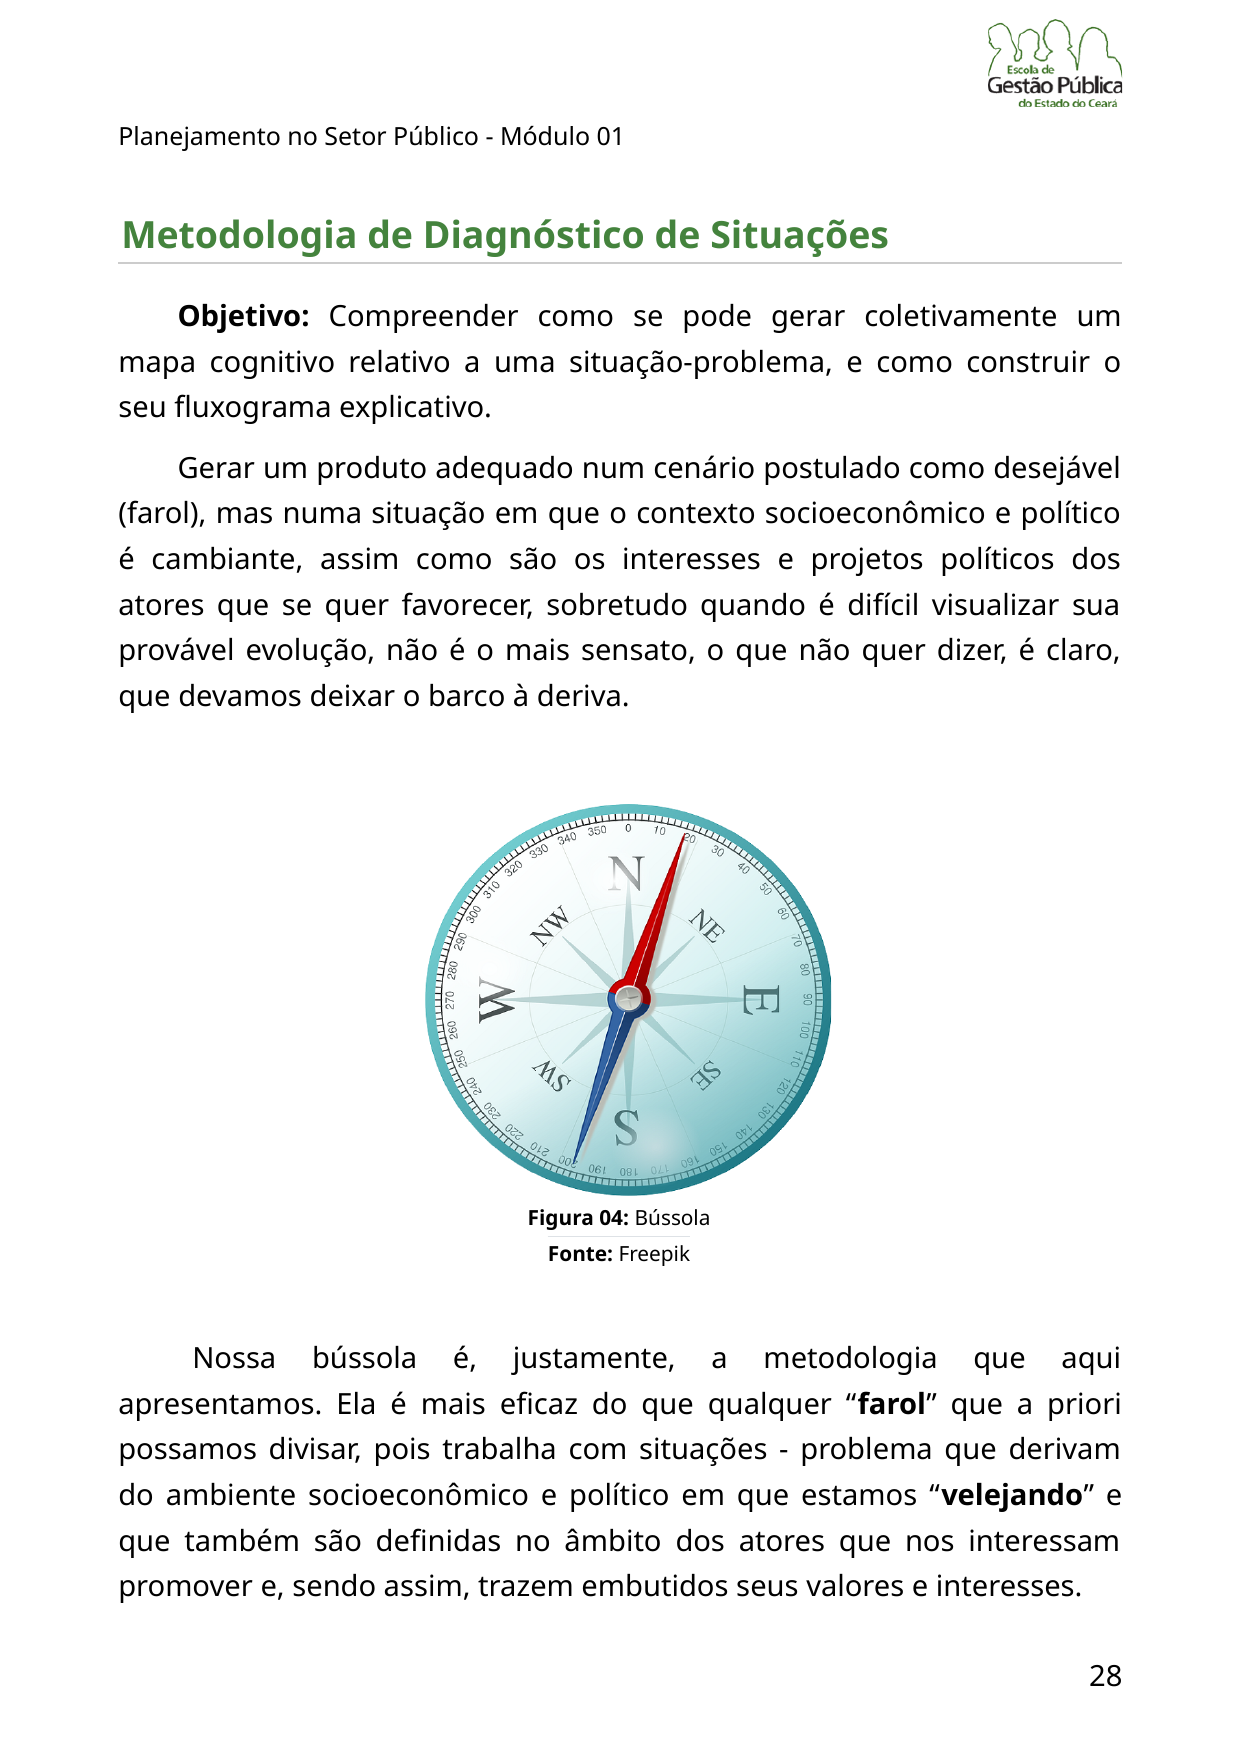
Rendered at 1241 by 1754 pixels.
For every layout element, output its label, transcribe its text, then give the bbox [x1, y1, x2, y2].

text Nossa bússola é, justamente, a metodologia que aqui apresentamos. Ela é mais eficaz do que qualquer “farol” que a priori possamos divisar, pois trabalha com situações - problema que derivam do ambiente socioeconômico e político em que estamos “velejando” e que também são definidas no âmbito dos atores que nos interessam promover e, sendo assim, trazem embutidos seus valores e interesses. [118, 1337, 1122, 1605]
text Figura 04: Bússola Fonte: Freepik [326, 816, 912, 1268]
subtitle Metodologia de Diagnóstico de Situações [118, 205, 1122, 262]
text Objetivo: Compreender como se pode gerar coletivamente um mapa cognitivo relativo a uma situação-problema, e como construir o seu fluxograma explicativo. [118, 296, 1122, 426]
text Gerar um produto adequado num cenário postulado como desejável (farol), mas numa situação em que o contexto socioeconômico e político é cambiante, assim como são os interesses e projetos políticos dos atores que se quer favorecer, sobretudo quando é difícil visualizar sua provável evolução, não é o mais sensato, o que não quer dizer, é claro, que devamos deixar o barco à deriva. [118, 447, 1122, 715]
picture [421, 804, 832, 1199]
picture [118, 19, 1123, 107]
